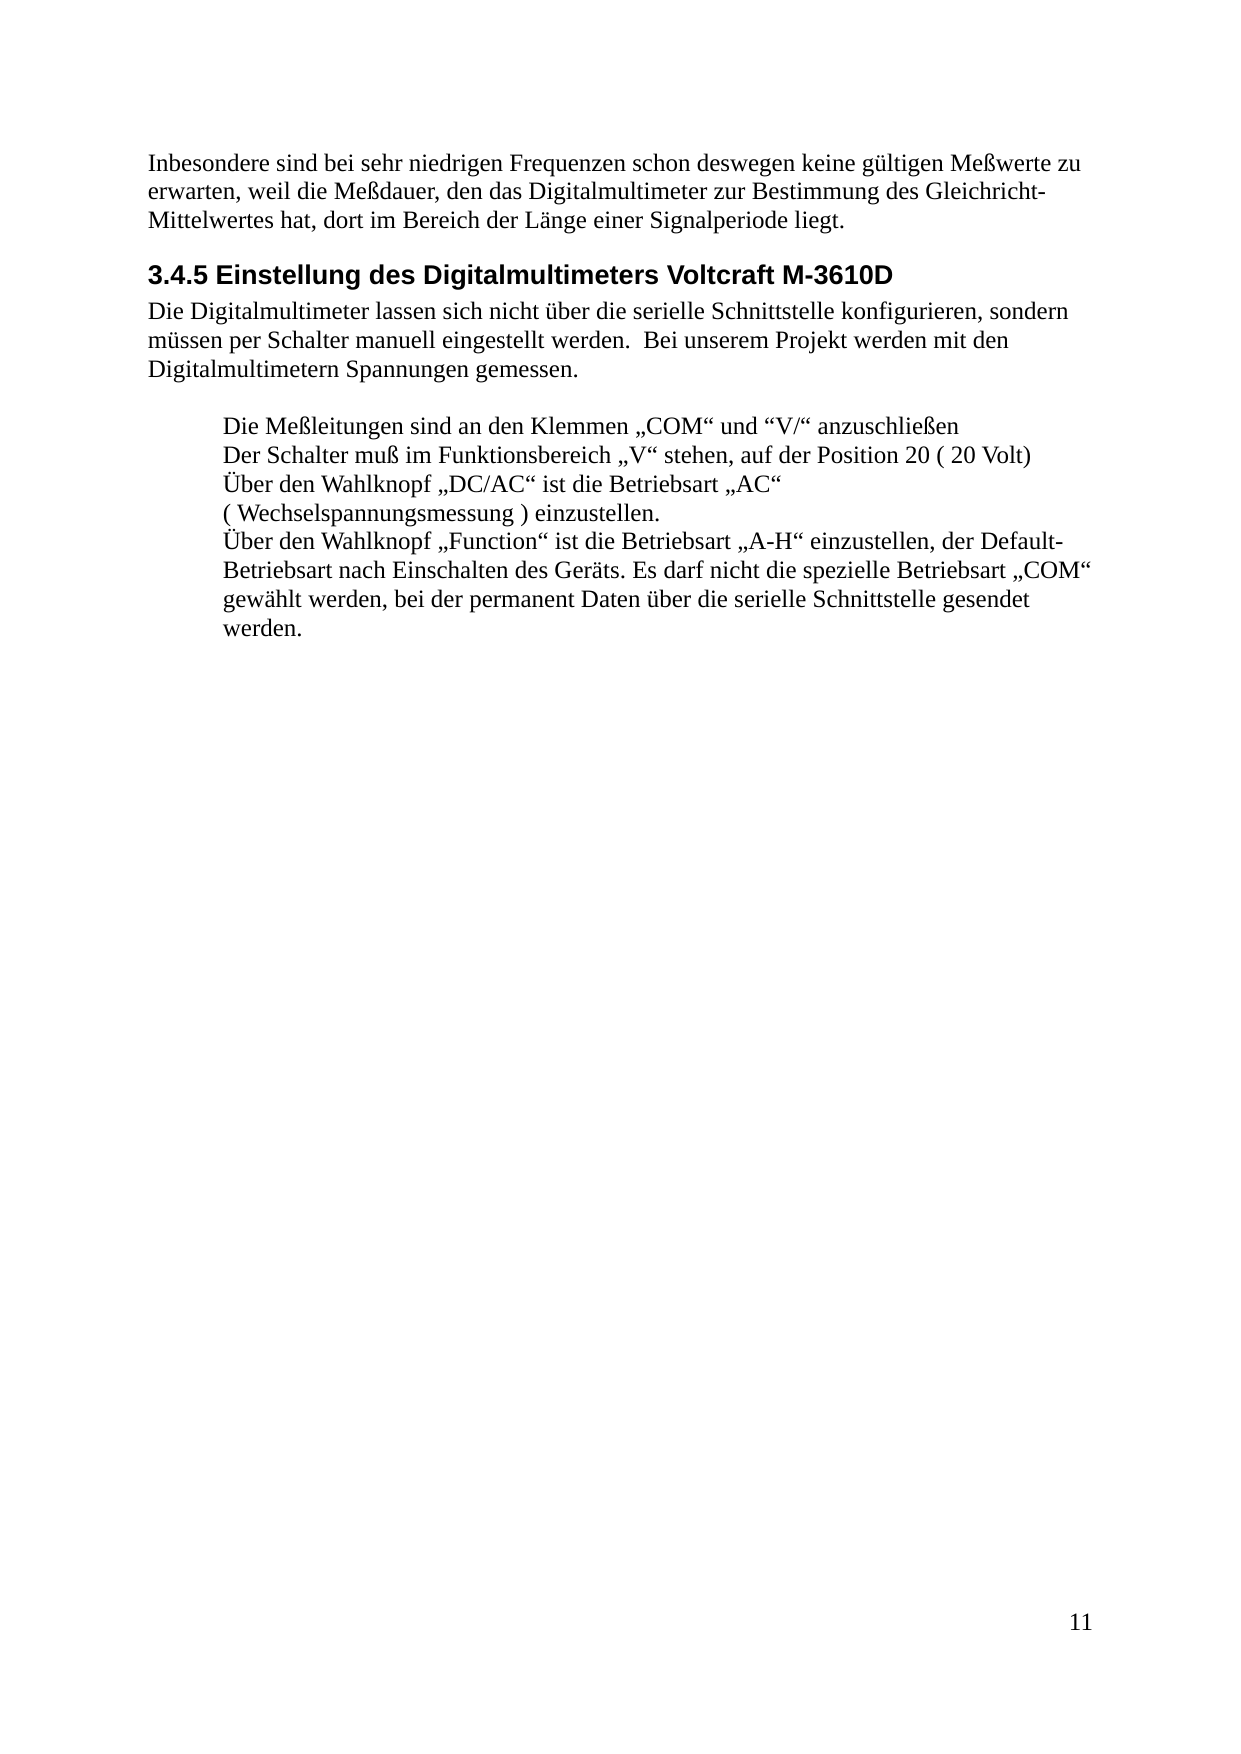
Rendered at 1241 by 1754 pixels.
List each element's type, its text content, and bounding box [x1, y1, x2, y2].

list Die Meßleitungen sind an den Klemmen „COM“ und “V/“ anzuschließen [185, 411, 1093, 440]
list Der Schalter muß im Funktionsbereich „V“ stehen, auf der Position 20 ( 20 Volt) [185, 440, 1093, 469]
list Über den Wahlknopf „DC/AC“ ist die Betriebsart „AC“ ( Wechselspannungsmessung ) einzustellen. [185, 469, 1093, 526]
text Inbesondere sind bei sehr niedrigen Frequenzen schon deswegen keine gültigen Meßwerte zu erwarten, weil die Meßdauer, den das Digitalmultimeter zur Bestimmung des Gleichricht-Mittelwertes hat, dort im Bereich der Länge einer Signalperiode liegt. [148, 148, 1093, 234]
subtitle 3.4.5 Einstellung des Digitalmultimeters Voltcraft M-3610D [148, 259, 1093, 290]
list Über den Wahlknopf „Function“ ist die Betriebsart „A-H“ einzustellen, der Default-Betriebsart nach Einschalten des Geräts. Es darf nicht die spezielle Betriebsart „COM“ gewählt werden, bei der permanent Daten über die serielle Schnittstelle gesendet werden. [185, 526, 1093, 641]
text Die Digitalmultimeter lassen sich nicht über die serielle Schnittstelle konfigurieren, sondern müssen per Schalter manuell eingestellt werden. Bei unserem Projekt werden mit den Digitalmultimetern Spannungen gemessen. [148, 296, 1093, 383]
